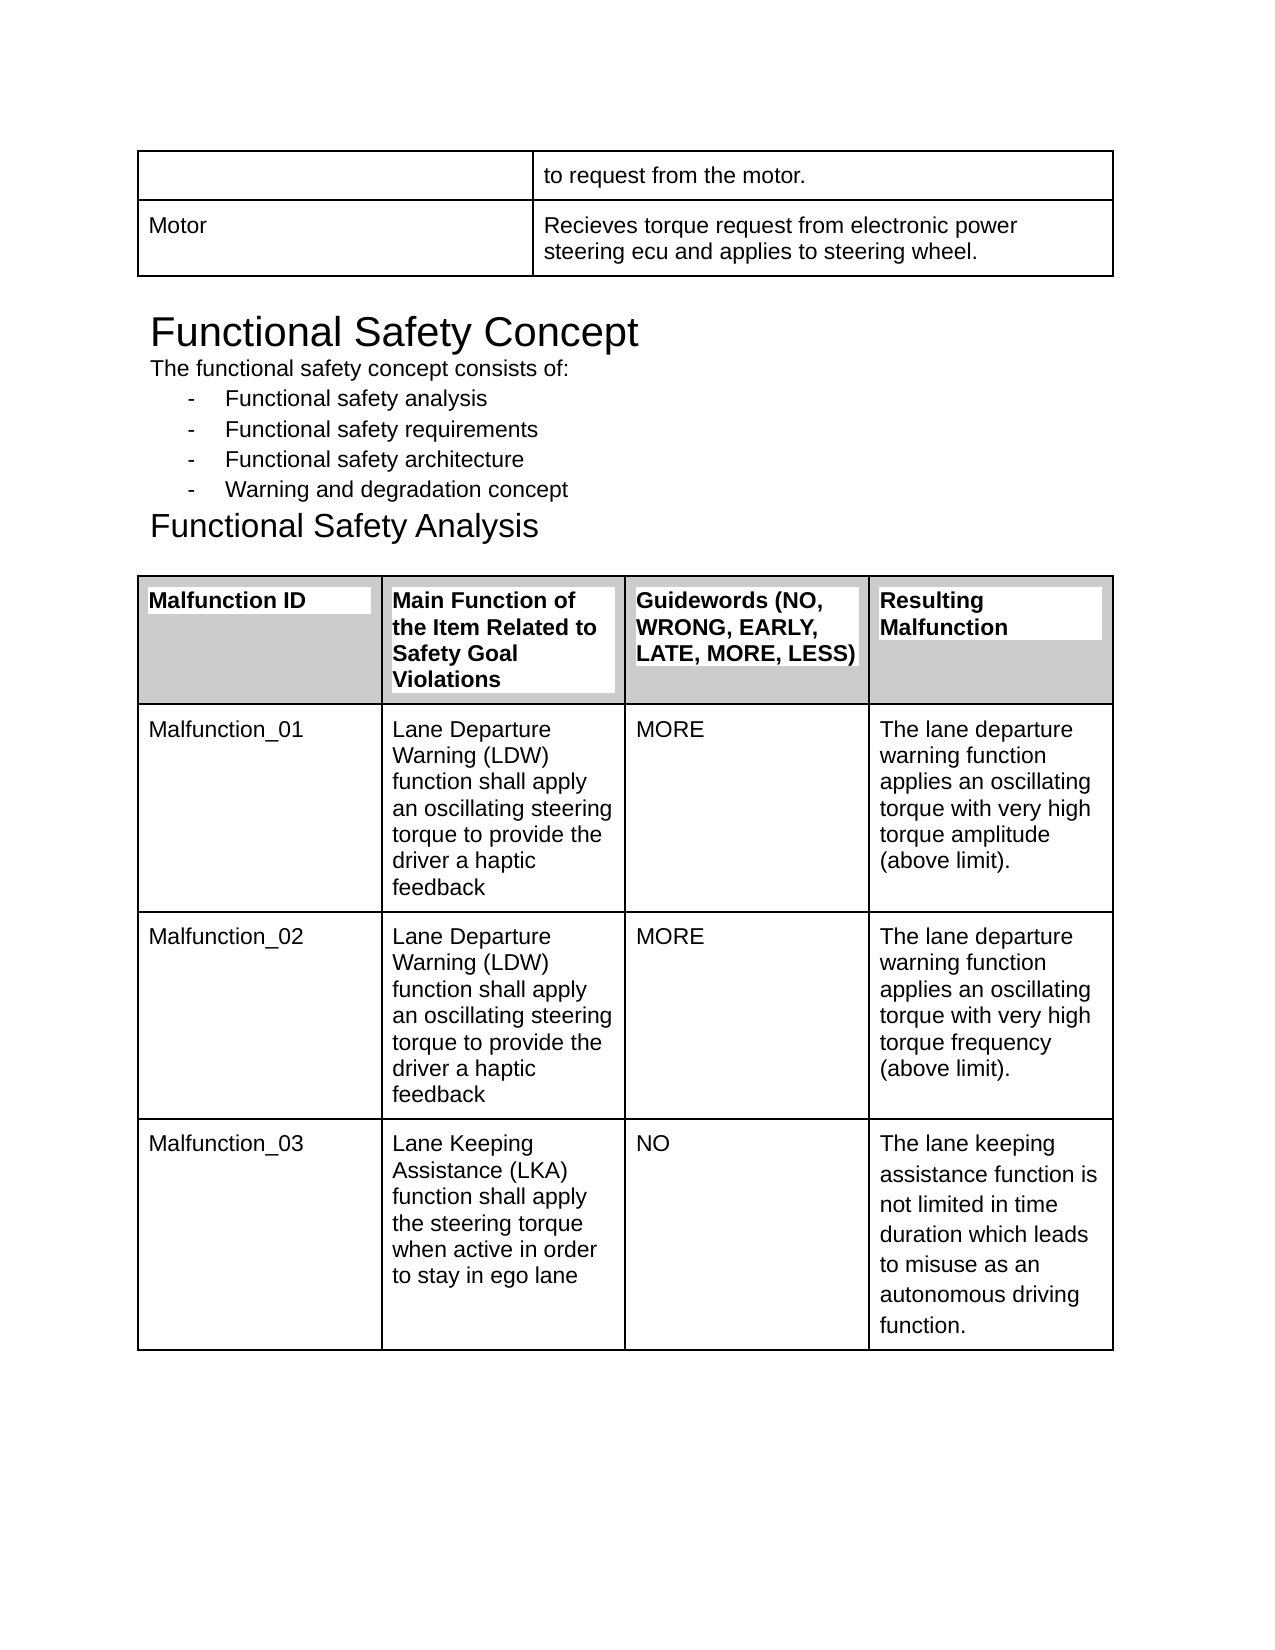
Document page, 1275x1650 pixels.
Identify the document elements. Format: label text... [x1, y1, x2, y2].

table_cell Malfunction_02 [139, 913, 381, 1118]
table_cell The lane departure warning function applies an oscillating torque with very high torque frequency (above limit). [870, 913, 1112, 1118]
table_cell The lane keeping assistance function is not limited in time duration which leads to misuse as an autonomous driving function. [870, 1120, 1112, 1348]
table_cell MORE [626, 705, 868, 911]
table_header Resulting Malfunction [870, 577, 1112, 703]
table_header Main Function of the Item Related to Safety Goal Violations [383, 577, 624, 703]
list Functional safety architecture [187, 446, 1125, 472]
table_cell Malfunction_01 [139, 705, 381, 911]
table_header Malfunction ID [139, 577, 381, 703]
subtitle Functional Safety Concept [150, 307, 1125, 355]
table_cell The lane departure warning function applies an oscillating torque with very high torque amplitude (above limit). [870, 705, 1112, 911]
table_header Guidewords (NO, WRONG, EARLY, LATE, MORE, LESS) [626, 577, 868, 703]
list Functional safety requirements [187, 416, 1125, 442]
subtitle Functional Safety Analysis [150, 506, 1125, 544]
table_cell Malfunction_03 [139, 1120, 381, 1348]
table_cell [139, 152, 532, 199]
list Warning and degradation concept [187, 476, 1125, 502]
table_cell Lane Departure Warning (LDW) function shall apply an oscillating steering torque to provide the driver a haptic feedback [383, 913, 624, 1118]
list Functional safety analysis [187, 385, 1125, 412]
text The functional safety concept consists of: [150, 355, 1125, 381]
table_cell Recieves torque request from electronic power steering ecu and applies to steering wheel. [534, 201, 1112, 275]
table_cell Lane Departure Warning (LDW) function shall apply an oscillating steering torque to provide the driver a haptic feedback [383, 705, 624, 911]
table_cell MORE [626, 913, 868, 1118]
table_cell Motor [139, 201, 532, 275]
table_cell Lane Keeping Assistance (LKA) function shall apply the steering torque when active in order to stay in ego lane [383, 1120, 624, 1348]
table_cell NO [626, 1120, 868, 1348]
table_cell to request from the motor. [534, 152, 1112, 199]
